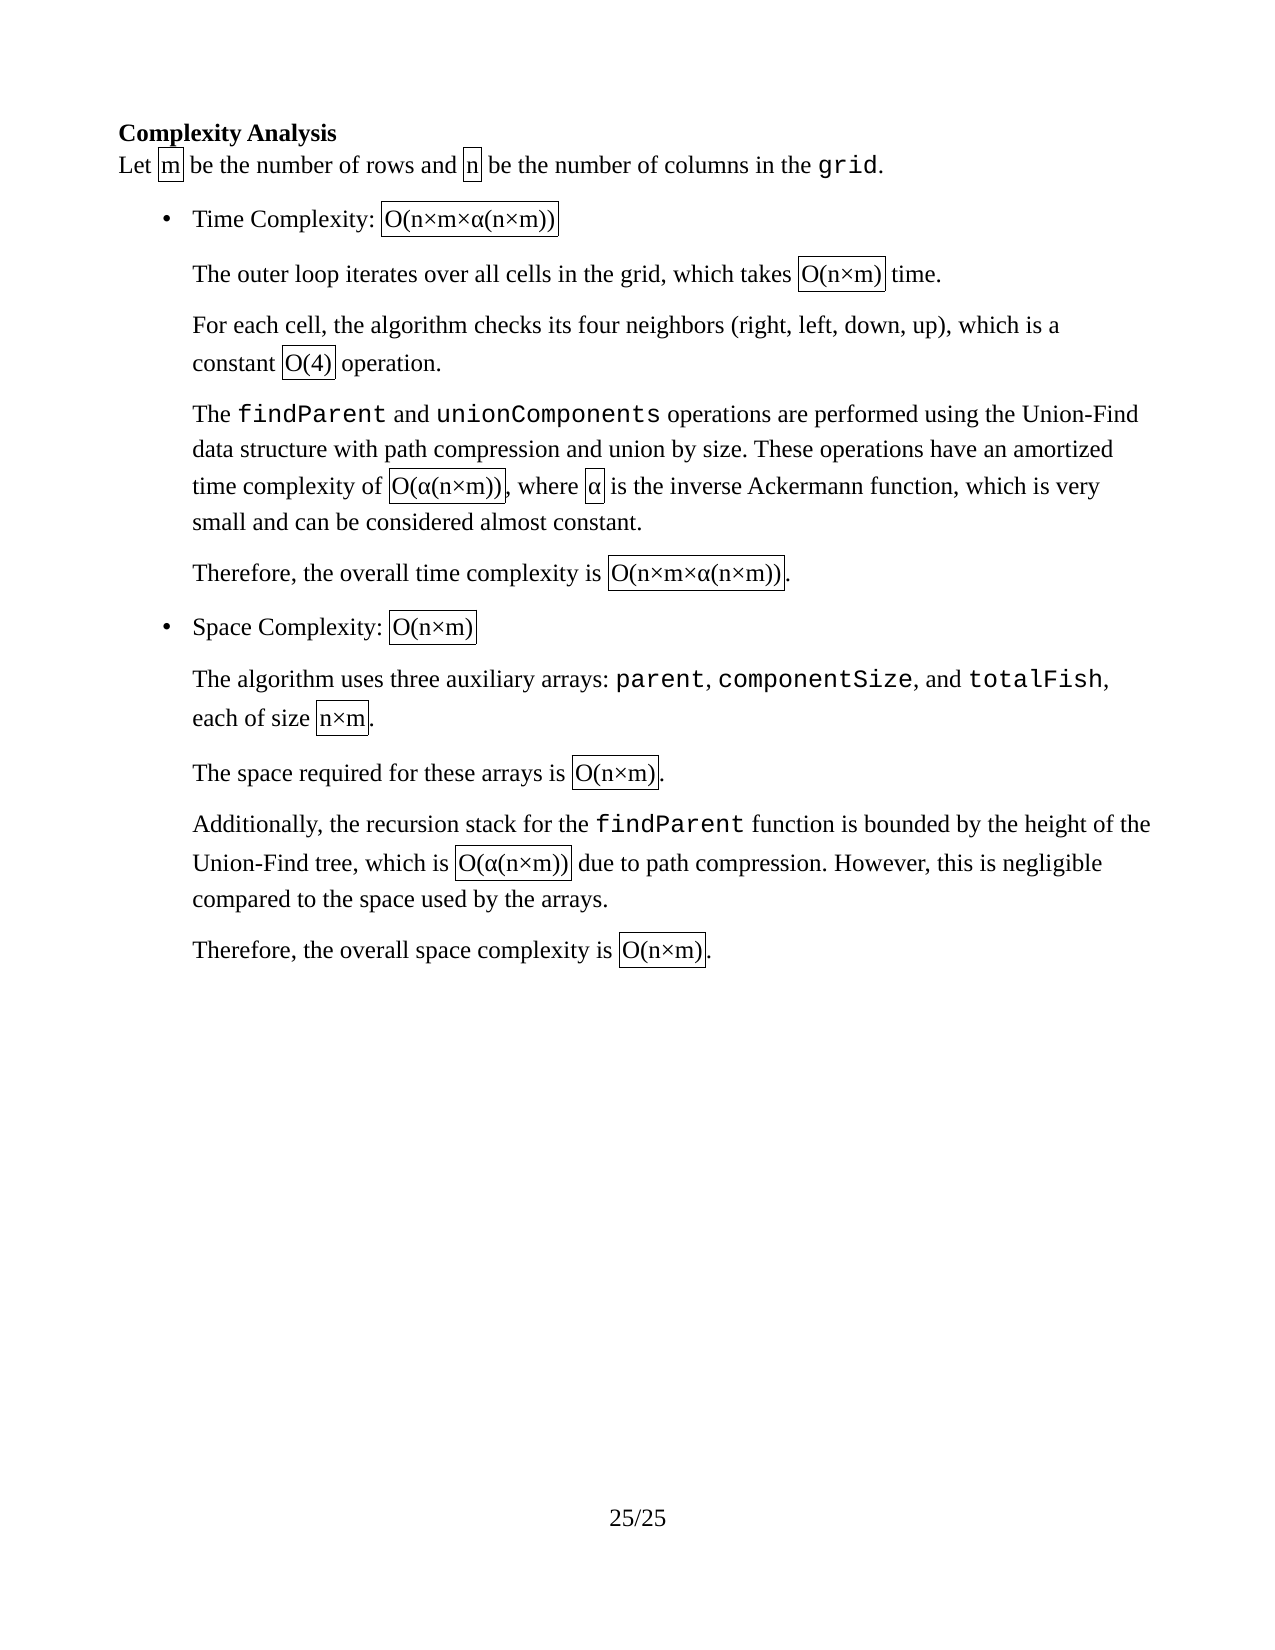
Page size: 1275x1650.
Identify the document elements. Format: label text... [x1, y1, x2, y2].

list The algorithm uses three auxiliary arrays: parent, componentSize, and totalFish, each of size n×m. [162, 664, 1157, 735]
list . [785, 555, 1157, 590]
text be the number of columns in the grid. [482, 147, 1157, 182]
text Let [118, 147, 158, 182]
list Therefore, the overall time complexity is [162, 555, 608, 590]
list O(n×m) [620, 933, 705, 967]
list time. [886, 256, 1157, 291]
list The space required for these arrays is [162, 755, 572, 789]
list Space Complexity: O(n×m) [162, 609, 476, 644]
list [559, 201, 1157, 236]
list O(n×m×α(n×m)) [382, 202, 558, 236]
list The findParent and unionComponents operations are performed using the Union-Find data structure with path compression and union by size. These operations have an amortized time complexity of O(α(n×m)), where α is the inverse Ackermann function, which is very small and can be considered almost constant. [162, 399, 1157, 536]
list For each cell, the algorithm checks its four neighbors (right, left, down, up), which is a constant O(4) operation. [162, 311, 1157, 379]
text n [464, 148, 481, 181]
subtitle Complexity Analysis [118, 118, 1157, 147]
text m [159, 148, 183, 181]
list O(n×m) [573, 756, 658, 789]
list Additionally, the recursion stack for the findParent function is bounded by the height of the Union-Find tree, which is O(α(n×m)) due to path compression. However, this is negligible compared to the space used by the arrays. [162, 809, 1157, 913]
list . [659, 755, 1157, 789]
list . [706, 932, 1157, 967]
list The outer loop iterates over all cells in the grid, which takes [162, 256, 798, 291]
list Time Complexity: [162, 201, 381, 236]
list Therefore, the overall space complexity is [162, 932, 619, 967]
list [477, 609, 1157, 644]
text be the number of rows and [184, 147, 463, 182]
list O(n×m×α(n×m)) [609, 556, 784, 590]
list O(n×m) [799, 257, 885, 291]
